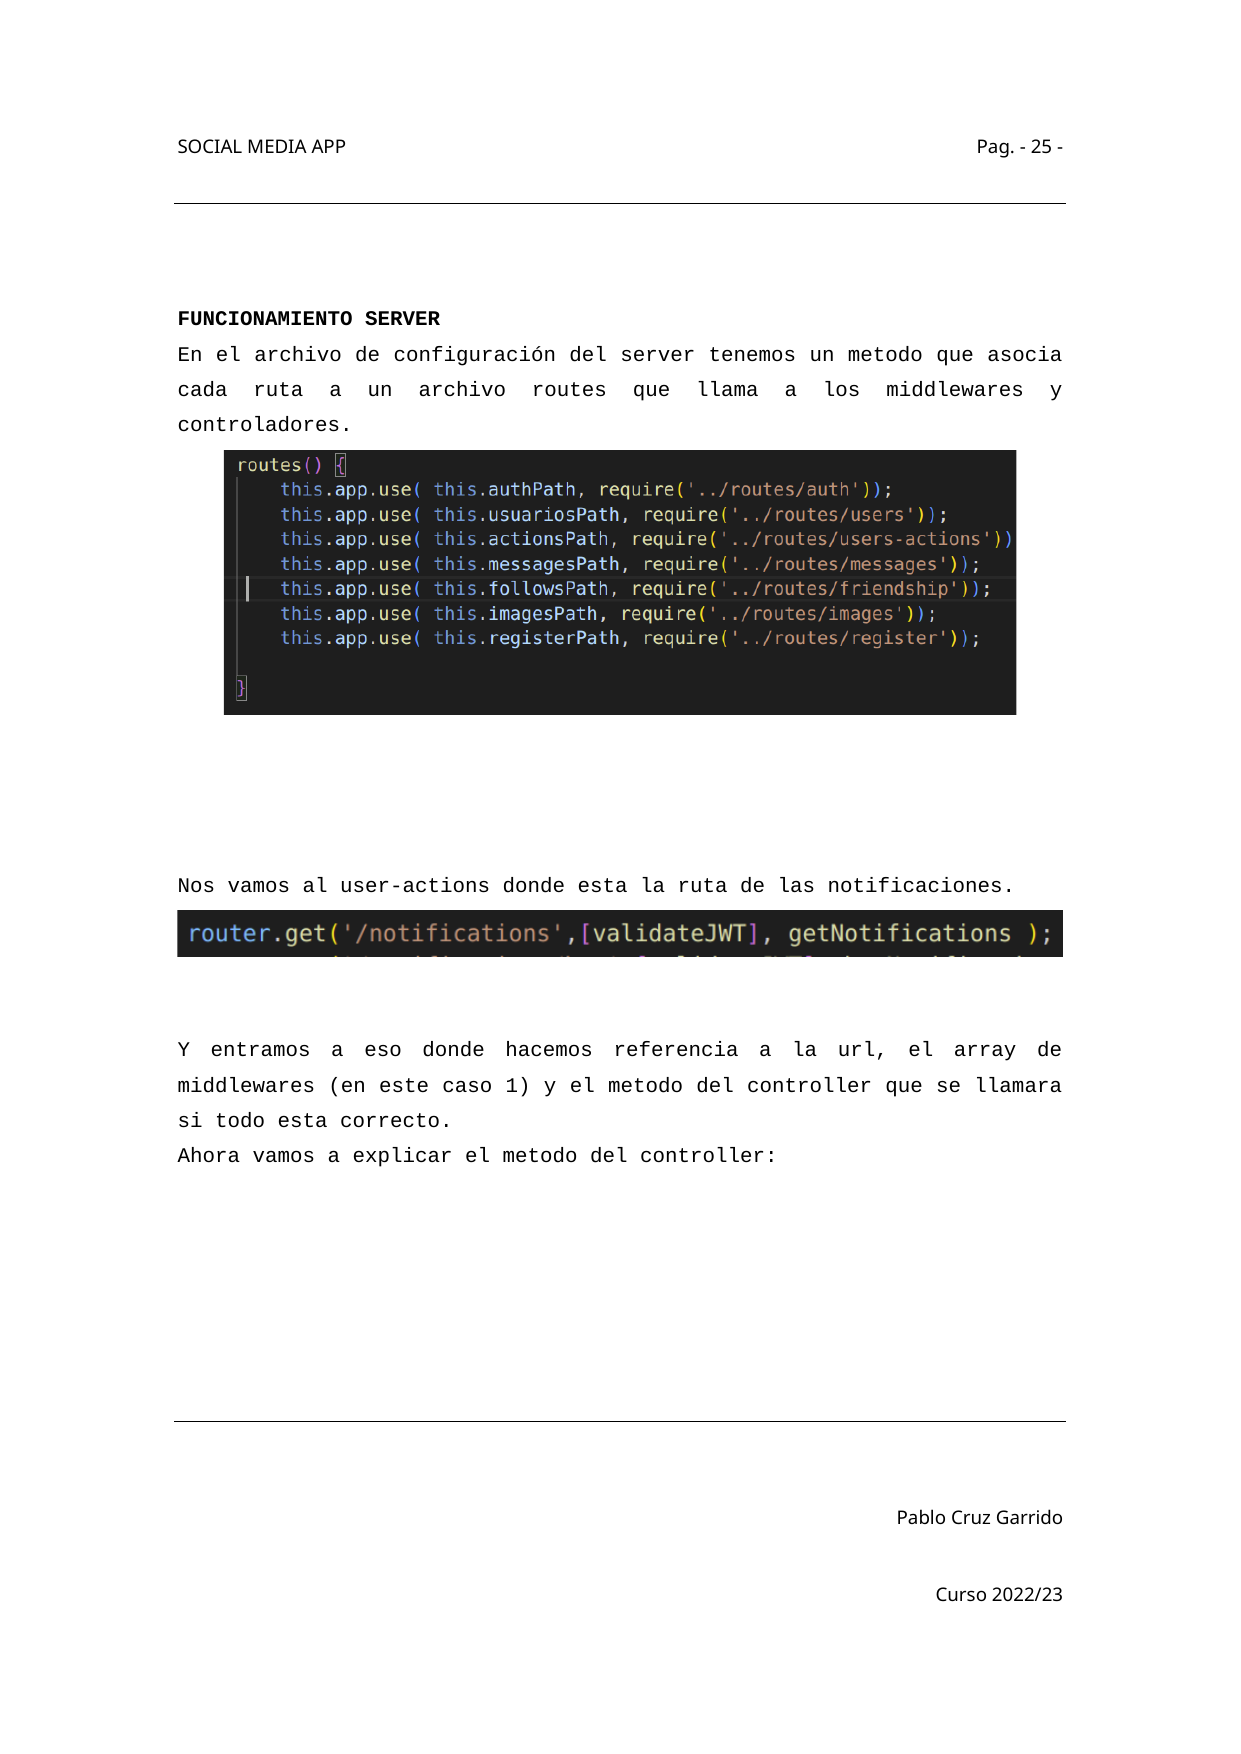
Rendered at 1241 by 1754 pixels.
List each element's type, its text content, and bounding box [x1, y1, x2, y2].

text FUNCIONAMIENTO SERVER [177, 308, 1063, 332]
text Ahora vamos a explicar el metodo del controller: [177, 1146, 1063, 1169]
picture [223, 450, 1017, 715]
text Y entramos a eso donde hacemos referencia a la url, el array de middlewares (en este caso 1) y el metodo del controller que se llamara si todo esta correcto. [177, 1039, 1063, 1134]
text Nos vamos al user-actions donde esta la ruta de las notificaciones. [177, 875, 1063, 898]
picture [177, 910, 1063, 957]
text En el archivo de configuración del server tenemos un metodo que asocia cada ruta a un archivo routes que llama a los middlewares y controladores. [177, 344, 1063, 438]
